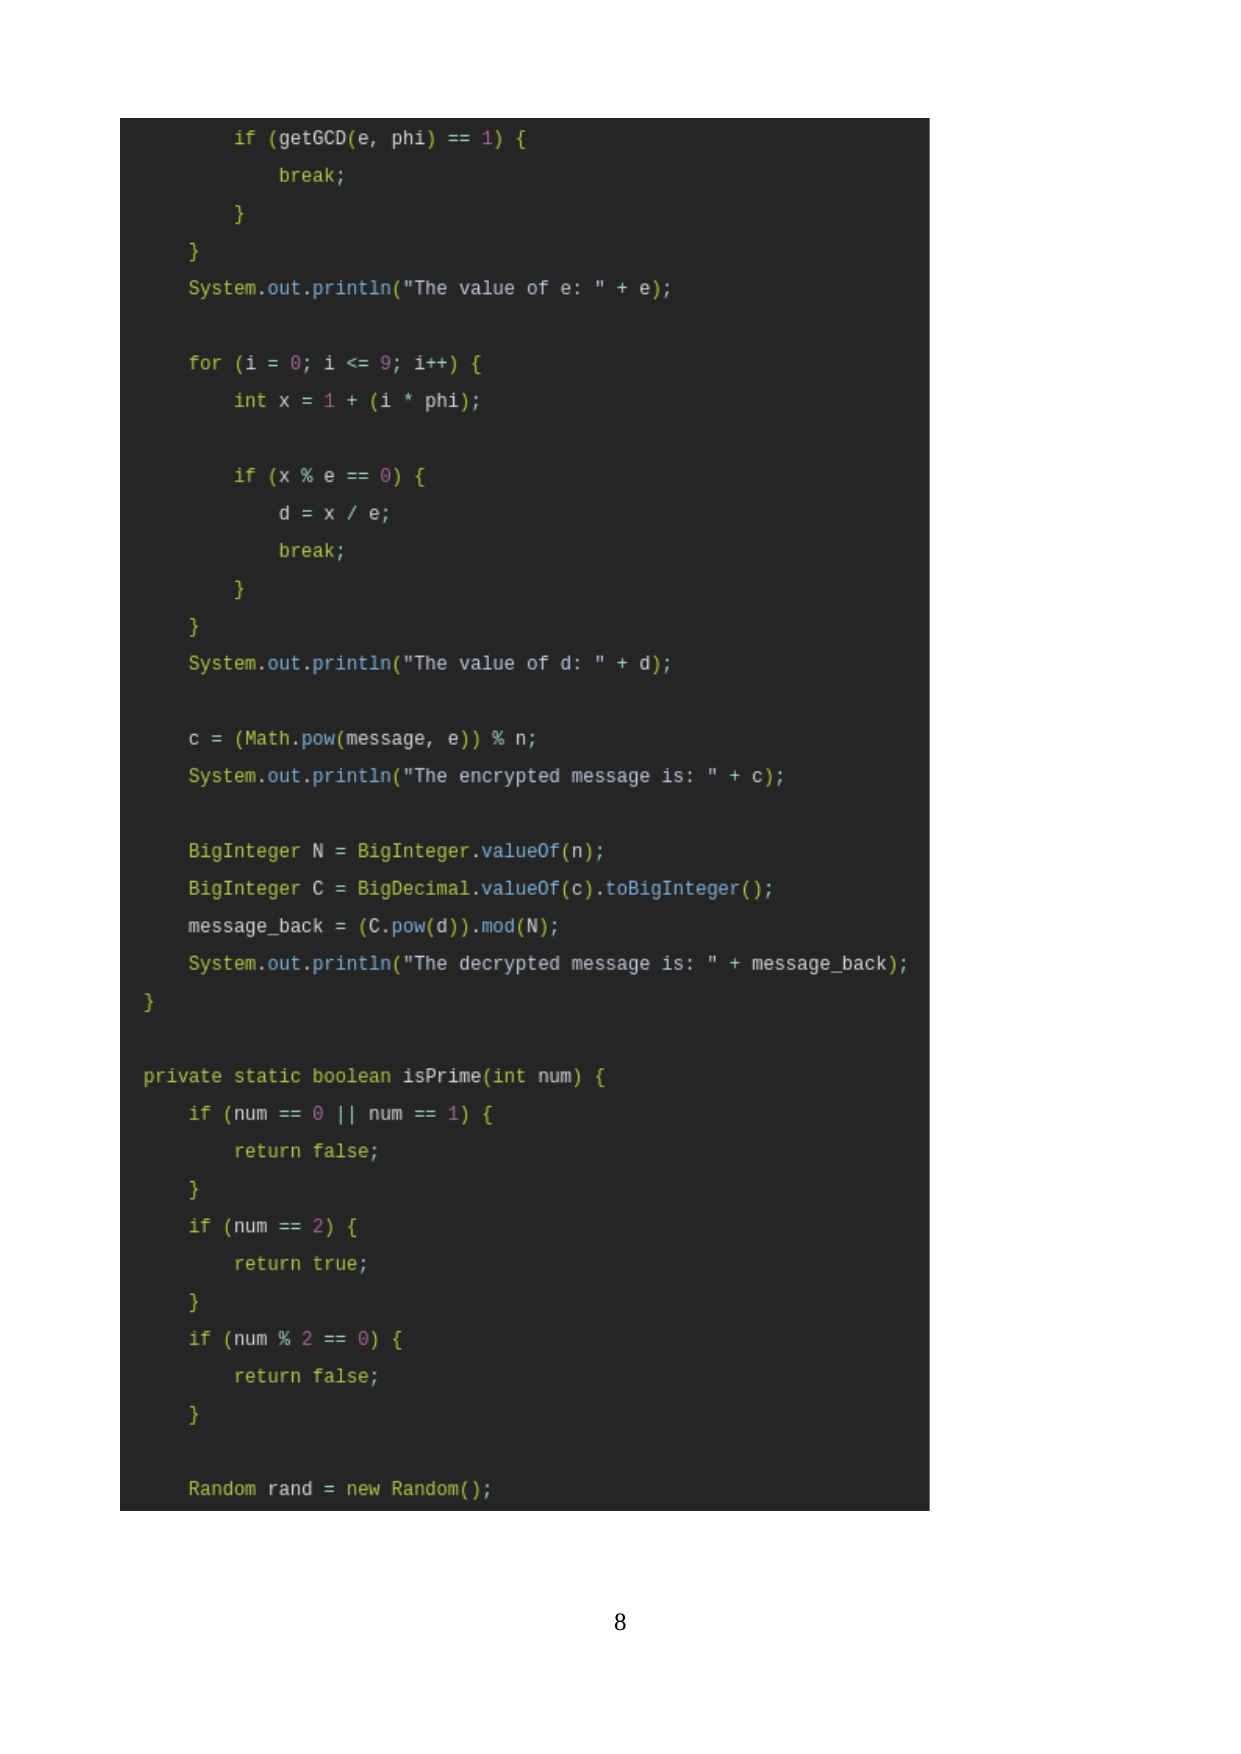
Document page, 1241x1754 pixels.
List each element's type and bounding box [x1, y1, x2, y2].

picture [120, 118, 930, 1511]
